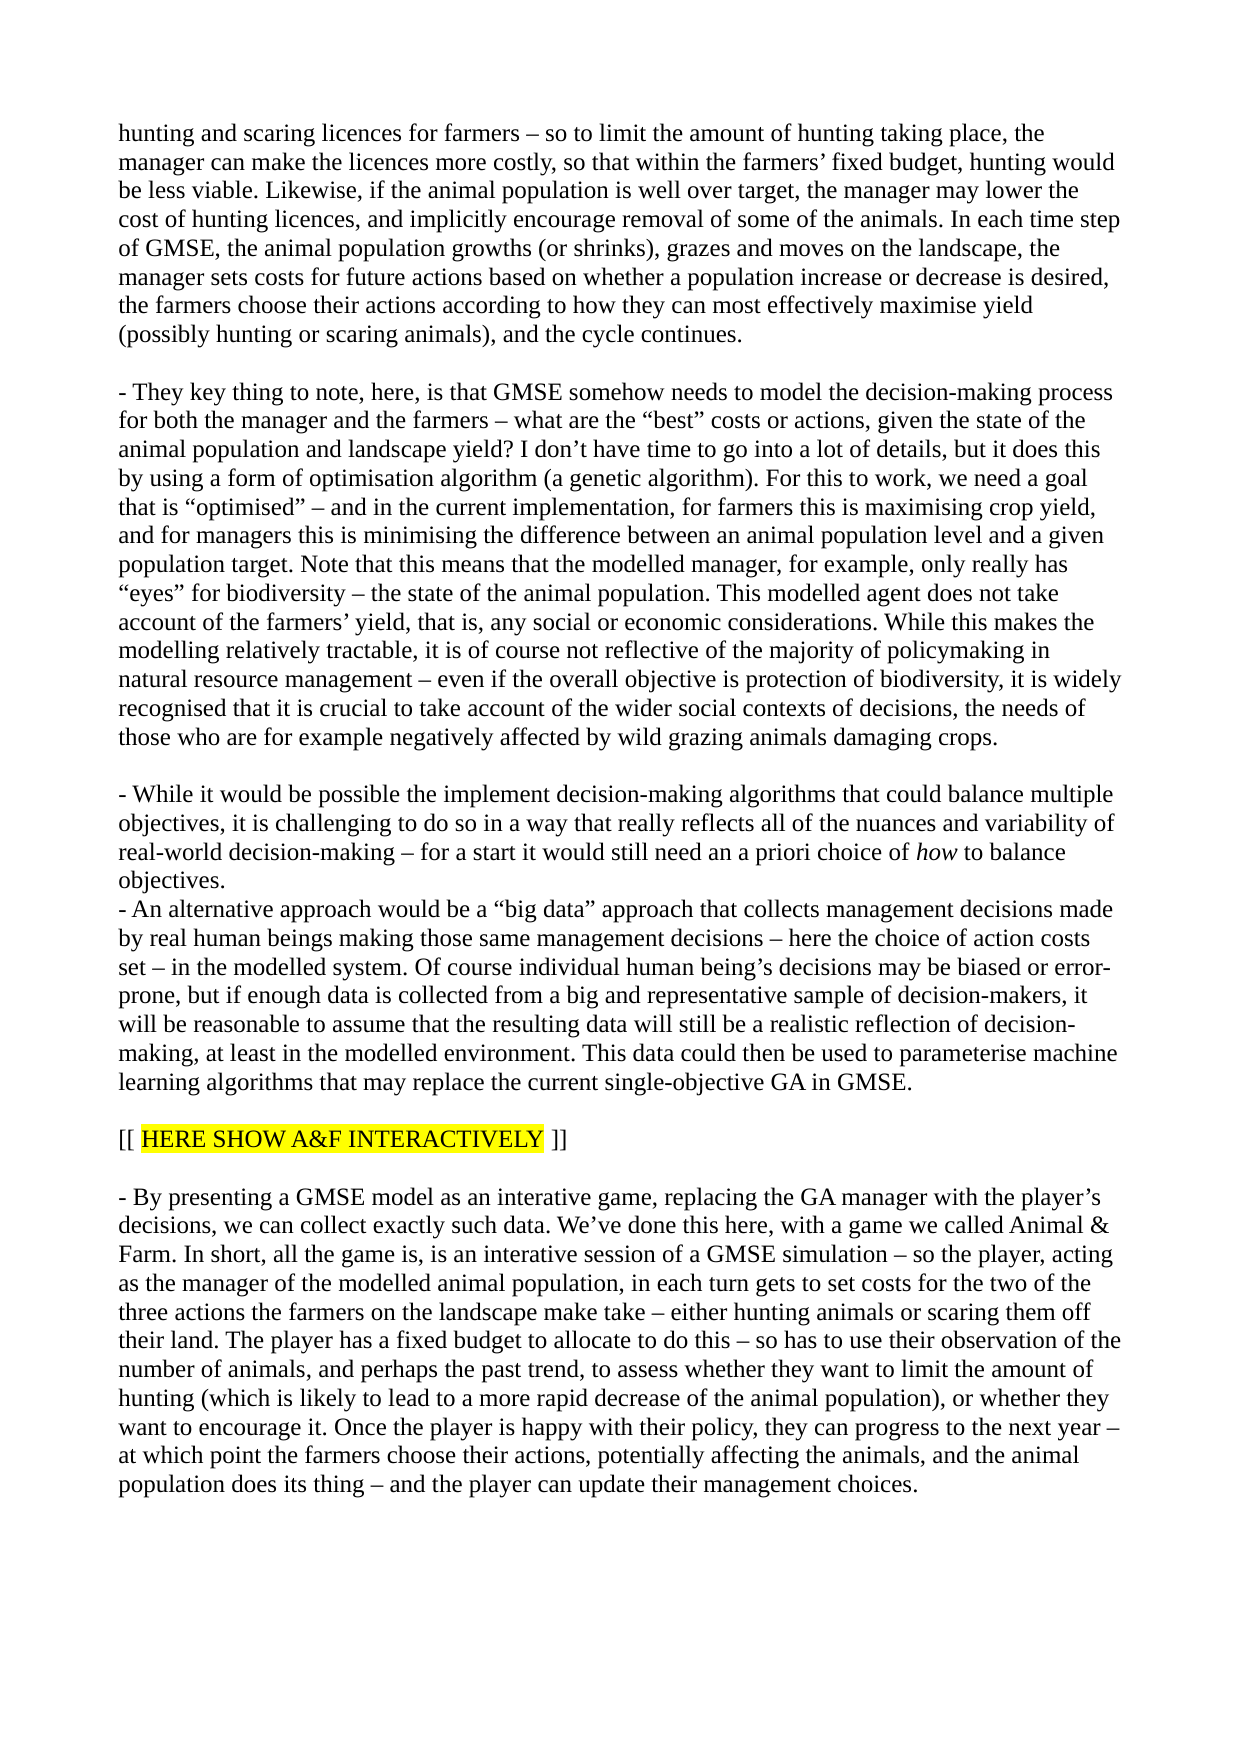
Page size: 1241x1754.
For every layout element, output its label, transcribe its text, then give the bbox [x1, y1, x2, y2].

text [[ HERE SHOW A&F INTERACTIVELY ]] [118, 1124, 1122, 1153]
text hunting and scaring licences for farmers – so to limit the amount of hunting taking place, the manager can make the licences more costly, so that within the farmers’ fixed budget, hunting would be less viable. Likewise, if the animal population is well over target, the manager may lower the cost of hunting licences, and implicitly encourage removal of some of the animals. In each time step of GMSE, the animal population growths (or shrinks), grazes and moves on the landscape, the manager sets costs for future actions based on whether a population increase or decrease is desired, the farmers choose their actions according to how they can most effectively maximise yield (possibly hunting or scaring animals), and the cycle continues. [118, 118, 1122, 348]
text - An alternative approach would be a “big data” approach that collects management decisions made by real human beings making those same management decisions – here the choice of action costs set – in the modelled system. Of course individual human being’s decisions may be biased or error-prone, but if enough data is collected from a big and representative sample of decision-makers, it will be reasonable to assume that the resulting data will still be a realistic reflection of decision-making, at least in the modelled environment. This data could then be used to parameterise machine learning algorithms that may replace the current single-objective GA in GMSE. [118, 894, 1122, 1096]
text - By presenting a GMSE model as an interative game, replacing the GA manager with the player’s decisions, we can collect exactly such data. We’ve done this here, with a game we called Animal & Farm. In short, all the game is, is an interative session of a GMSE simulation – so the player, acting as the manager of the modelled animal population, in each turn gets to set costs for the two of the three actions the farmers on the landscape make take – either hunting animals or scaring them off their land. The player has a fixed budget to allocate to do this – so has to use their observation of the number of animals, and perhaps the past trend, to assess whether they want to limit the amount of hunting (which is likely to lead to a more rapid decrease of the animal population), or whether they want to encourage it. Once the player is happy with their policy, they can progress to the next year – at which point the farmers choose their actions, potentially affecting the animals, and the animal population does its thing – and the player can update their management choices. [118, 1182, 1122, 1498]
text - While it would be possible the implement decision-making algorithms that could balance multiple objectives, it is challenging to do so in a way that really reflects all of the nuances and variability of real-world decision-making – for a start it would still need an a priori choice of how to balance objectives. [118, 779, 1122, 894]
text - They key thing to note, here, is that GMSE somehow needs to model the decision-making process for both the manager and the farmers – what are the “best” costs or actions, given the state of the animal population and landscape yield? I don’t have time to go into a lot of details, but it does this by using a form of optimisation algorithm (a genetic algorithm). For this to work, we need a goal that is “optimised” – and in the current implementation, for farmers this is maximising crop yield, and for managers this is minimising the difference between an animal population level and a given population target. Note that this means that the modelled manager, for example, only really has “eyes” for biodiversity – the state of the animal population. This modelled agent does not take account of the farmers’ yield, that is, any social or economic considerations. While this makes the modelling relatively tractable, it is of course not reflective of the majority of policymaking in natural resource management – even if the overall objective is protection of biodiversity, it is widely recognised that it is crucial to take account of the wider social contexts of decisions, the needs of those who are for example negatively affected by wild grazing animals damaging crops. [118, 377, 1122, 751]
